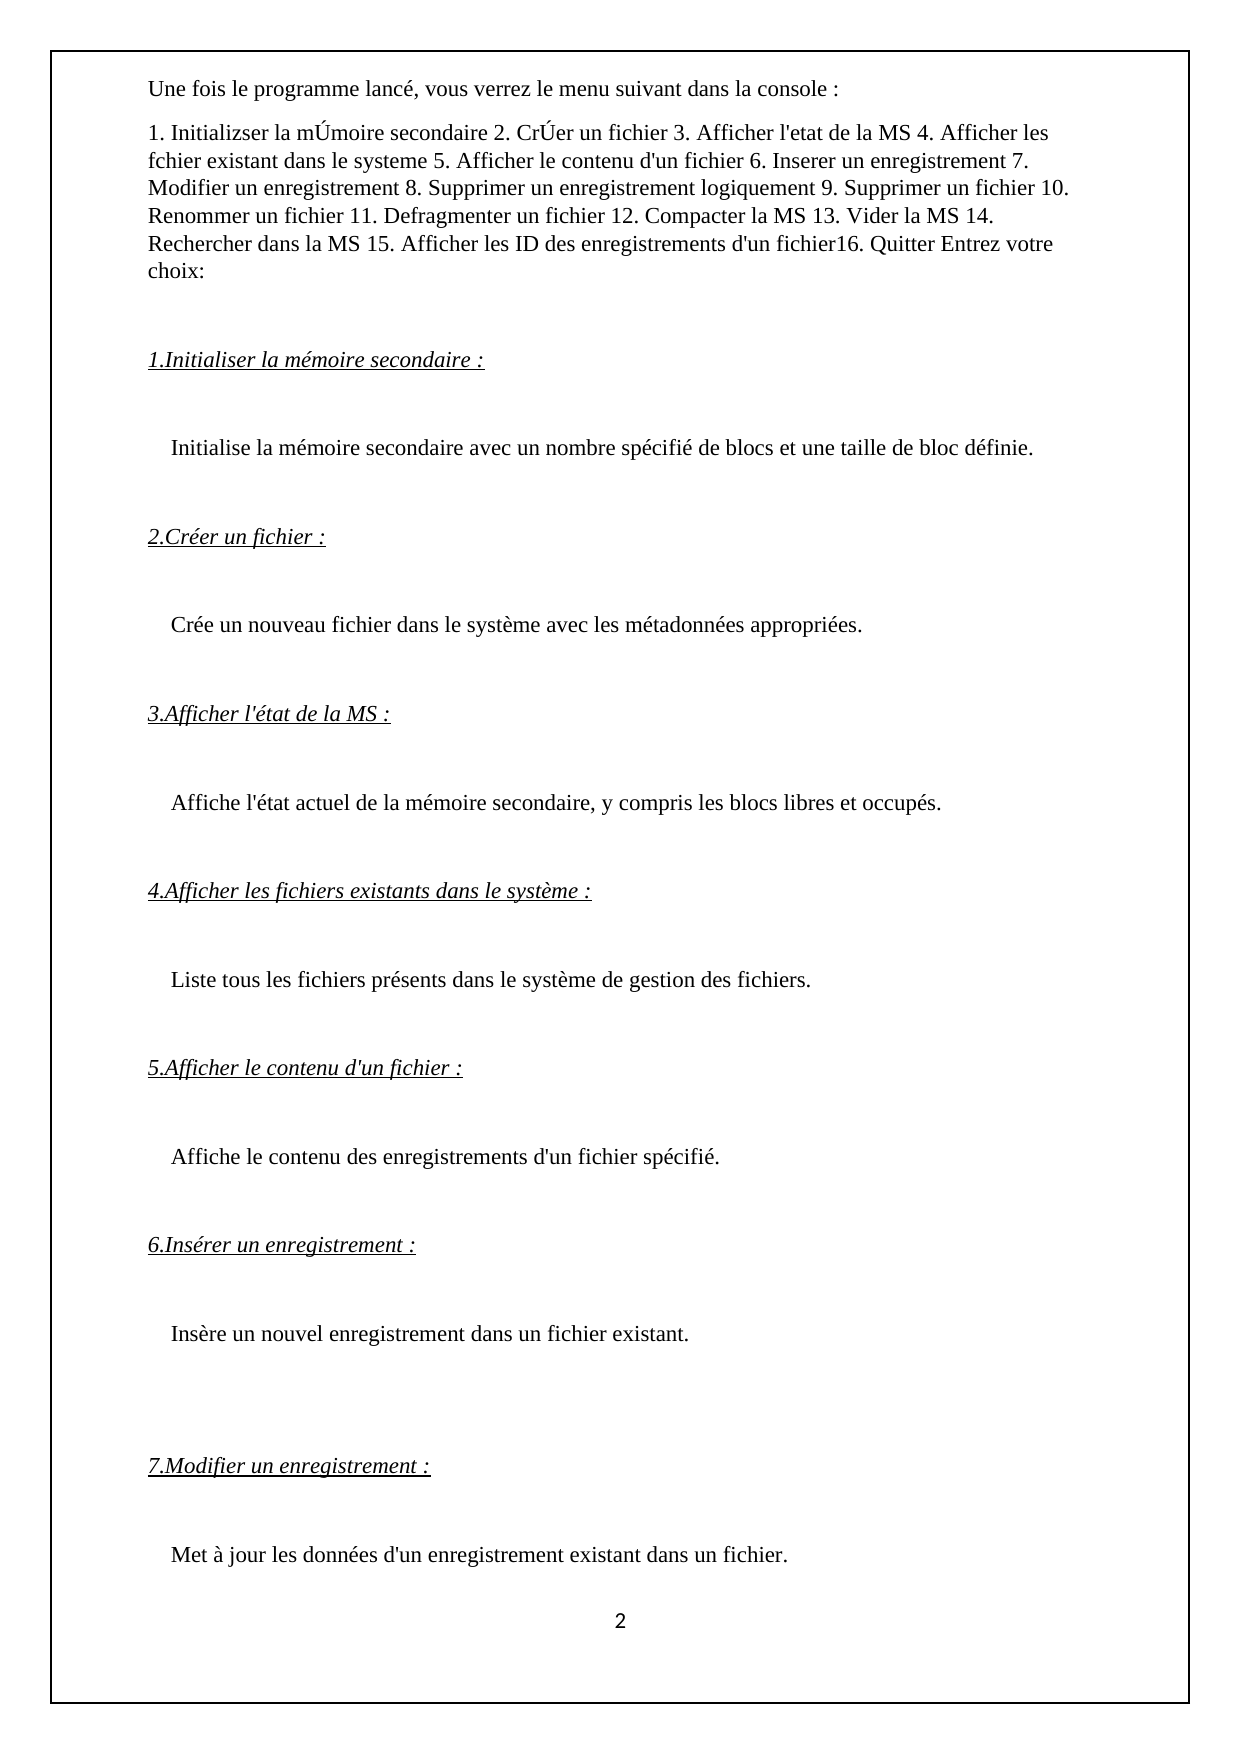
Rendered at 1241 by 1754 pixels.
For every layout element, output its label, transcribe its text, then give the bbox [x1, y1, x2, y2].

text Une fois le programme lancé, vous verrez le menu suivant dans la console : [148, 75, 1093, 101]
text Liste tous les fichiers présents dans le système de gestion des fichiers. [148, 966, 1093, 992]
text 3.Afficher l'état de la MS : [148, 700, 1093, 726]
text 6.Insérer un enregistrement : [148, 1231, 1093, 1258]
text 5.Afficher le contenu d'un fichier : [148, 1054, 1093, 1081]
text Affiche l'état actuel de la mémoire secondaire, y compris les blocs libres et occupés. [148, 788, 1093, 815]
text 2.Créer un fichier : [148, 523, 1093, 549]
text Insère un nouvel enregistrement dans un fichier existant. [148, 1320, 1093, 1346]
text Initialise la mémoire secondaire avec un nombre spécifié de blocs et une taille de bloc définie. [148, 434, 1093, 461]
text 1.Initialiser la mémoire secondaire : [148, 346, 1093, 372]
text 7.Modifier un enregistrement : [148, 1453, 1093, 1479]
text Crée un nouveau fichier dans le système avec les métadonnées appropriées. [148, 611, 1093, 638]
text Affiche le contenu des enregistrements d'un fichier spécifié. [148, 1143, 1093, 1169]
text 1. Initializser la mÚmoire secondaire 2. CrÚer un fichier 3. Afficher l'etat de la MS 4. Afficher les fchier existant dans le systeme 5. Afficher le contenu d'un fichier 6. Inserer un enregistrement 7. Modifier un enregistrement 8. Supprimer un enregistrement logiquement 9. Supprimer un fichier 10. Renommer un fichier 11. Defragmenter un fichier 12. Compacter la MS 13. Vider la MS 14. Rechercher dans la MS 15. Afficher les ID des enregistrements d'un fichier16. Quitter Entrez votre choix: [148, 119, 1093, 284]
text 4.Afficher les fichiers existants dans le système : [148, 877, 1093, 903]
text Met à jour les données d'un enregistrement existant dans un fichier. [148, 1541, 1093, 1567]
